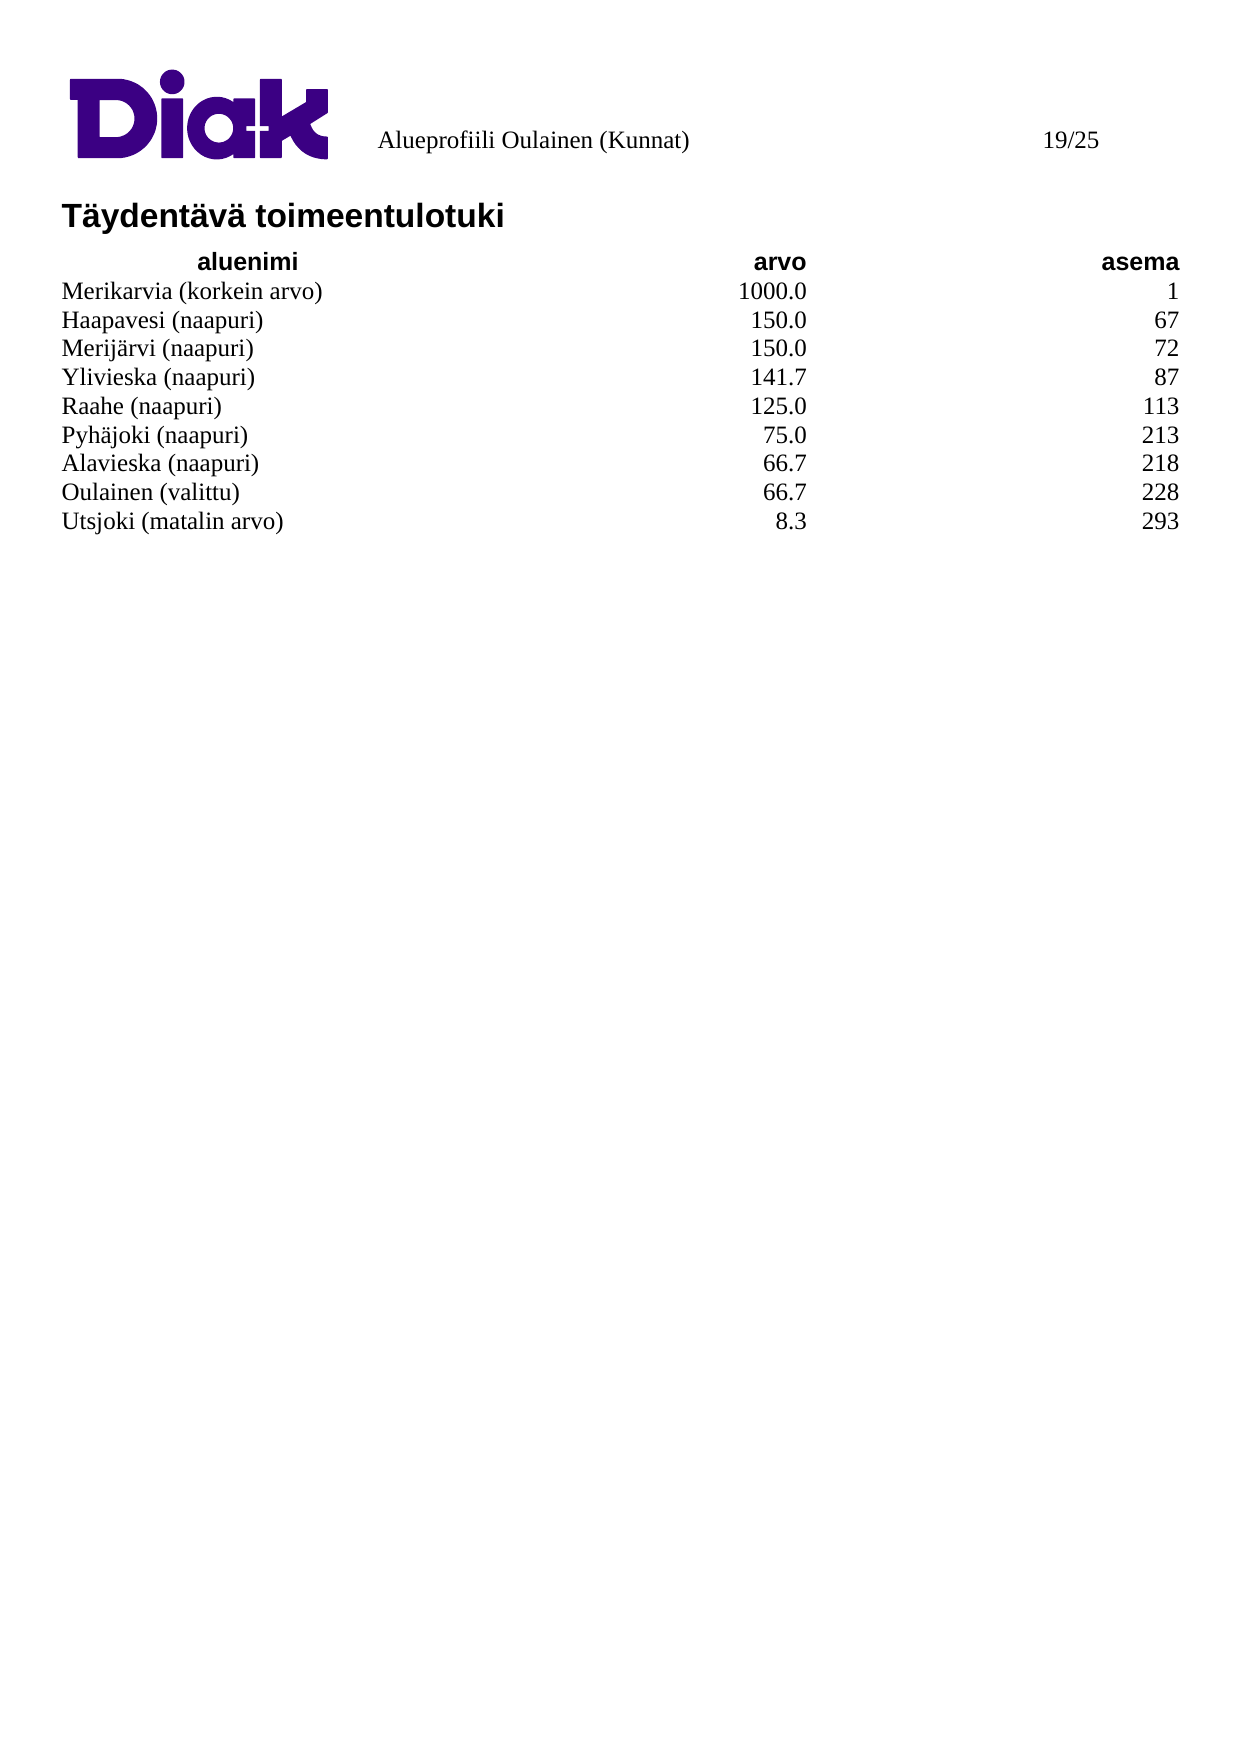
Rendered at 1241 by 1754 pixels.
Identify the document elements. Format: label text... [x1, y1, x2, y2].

table_cell 125.0 [434, 391, 806, 420]
table_cell 72 [806, 334, 1179, 362]
table_cell Alavieska (naapuri) [61, 449, 434, 477]
table_cell 150.0 [434, 305, 806, 333]
table_cell Merikarvia (korkein arvo) [61, 276, 434, 305]
table_header asema [806, 247, 1179, 276]
table_cell Haapavesi (naapuri) [61, 305, 434, 333]
table_cell 87 [806, 362, 1179, 391]
table_header arvo [434, 247, 806, 276]
table_cell Utsjoki (matalin arvo) [61, 506, 434, 535]
table_cell Raahe (naapuri) [61, 391, 434, 420]
table_cell 75.0 [434, 420, 806, 448]
table_cell Pyhäjoki (naapuri) [61, 420, 434, 448]
table_cell 1000.0 [434, 276, 806, 305]
table_cell 66.7 [434, 449, 806, 477]
table_cell 67 [806, 305, 1179, 333]
table_cell 66.7 [434, 477, 806, 506]
subtitle Täydentävä toimeentulotuki [61, 196, 1179, 235]
table_cell 150.0 [434, 334, 806, 362]
table_cell 113 [806, 391, 1179, 420]
table_cell 218 [806, 449, 1179, 477]
table_cell 1 [806, 276, 1179, 305]
table_cell 8.3 [434, 506, 806, 535]
table_header aluenimi [61, 247, 434, 276]
table_cell 293 [806, 506, 1179, 535]
table_cell Oulainen (valittu) [61, 477, 434, 506]
table_cell 213 [806, 420, 1179, 448]
table_cell Merijärvi (naapuri) [61, 334, 434, 362]
table_cell 141.7 [434, 362, 806, 391]
table_cell Ylivieska (naapuri) [61, 362, 434, 391]
table_cell 228 [806, 477, 1179, 506]
